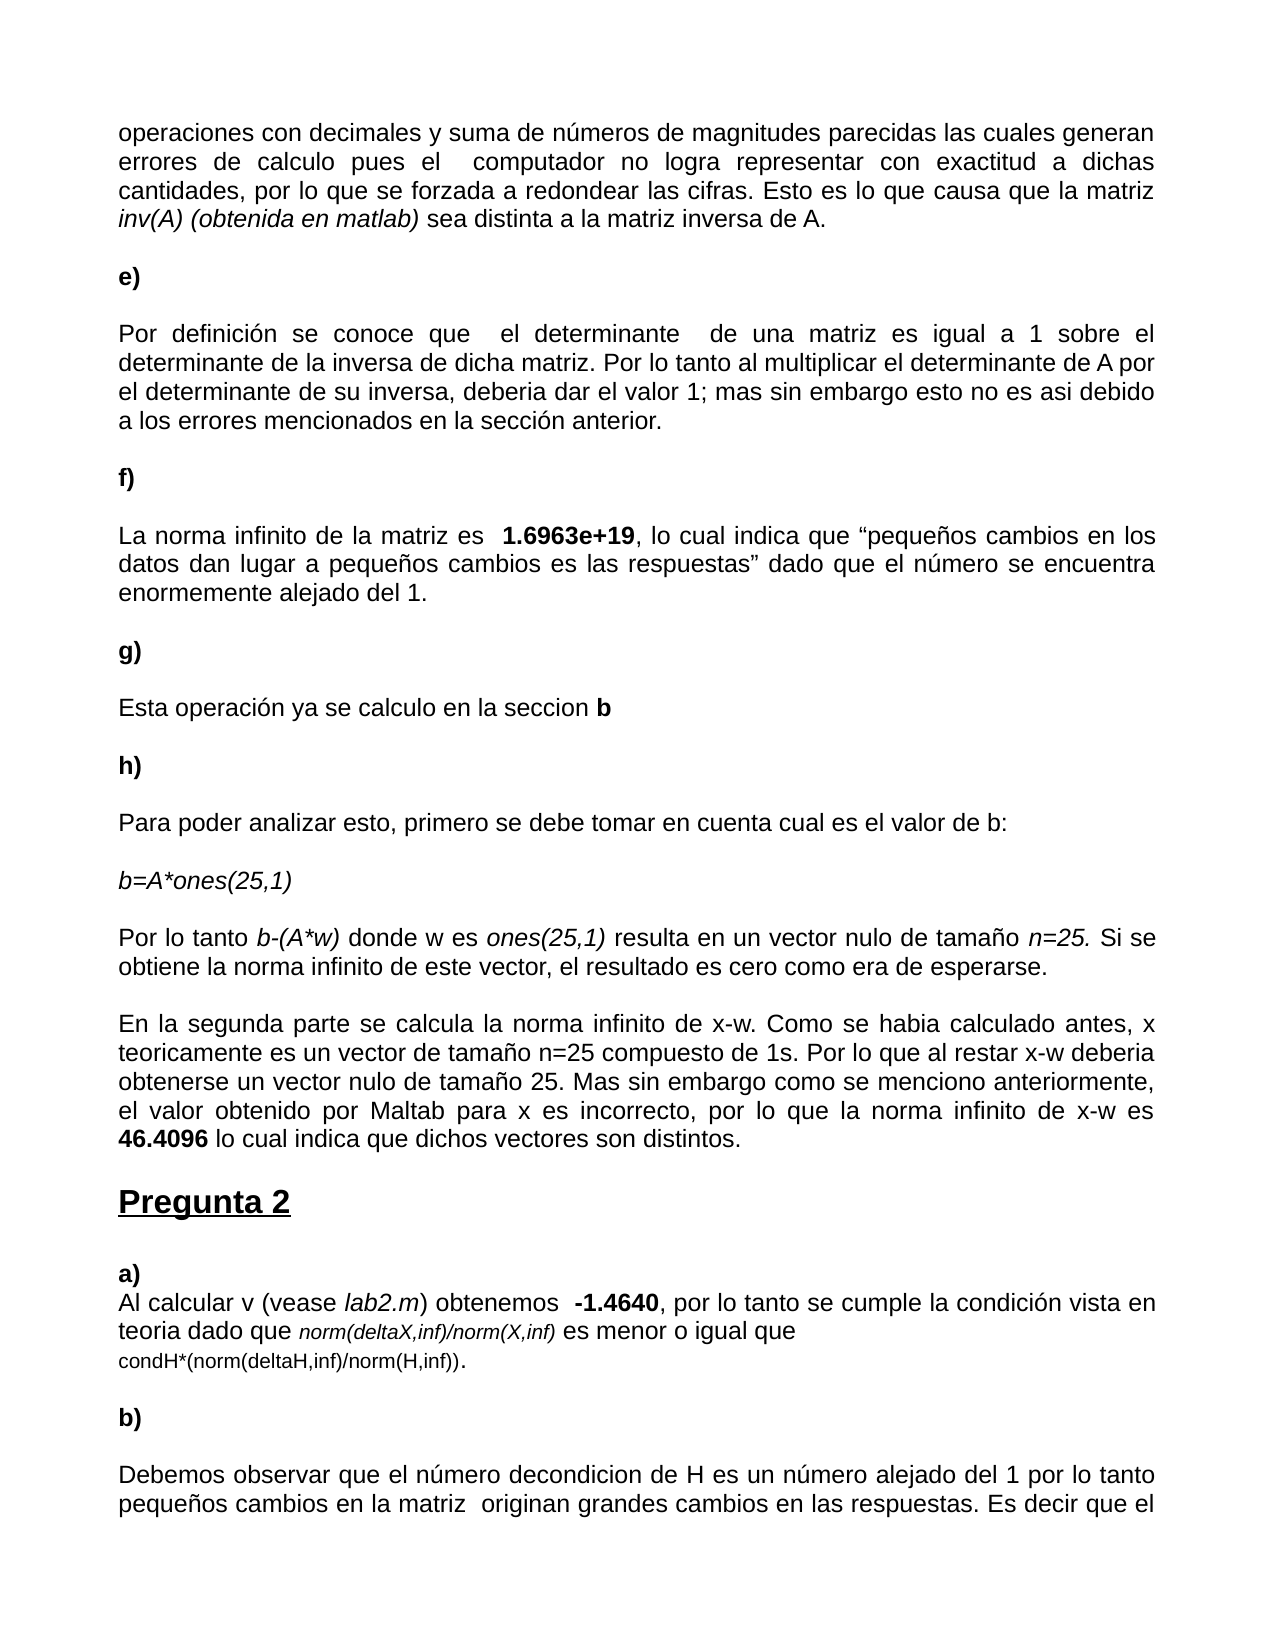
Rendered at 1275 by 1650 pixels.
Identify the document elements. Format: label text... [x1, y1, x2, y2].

text condH*(norm(deltaH,inf)/norm(H,inf)). [118, 1345, 1157, 1374]
text b=A*ones(25,1) [118, 866, 1157, 894]
text Al calcular v (vease lab2.m) obtenemos -1.4640, por lo tanto se cumple la condición vista en teoria dado que norm(deltaX,inf)/norm(X,inf) es menor o igual que [118, 1287, 1157, 1345]
text e) [118, 262, 1157, 291]
text Para poder analizar esto, primero se debe tomar en cuenta cual es el valor de b: [118, 808, 1157, 837]
text Pregunta 2 [118, 1182, 1157, 1220]
text Debemos observar que el número decondicion de H es un número alejado del 1 por lo tanto pequeños cambios en la matriz originan grandes cambios en las respuestas. Es decir que el [118, 1460, 1157, 1517]
text f) [118, 463, 1157, 492]
text g) [118, 636, 1157, 664]
text operaciones con decimales y suma de números de magnitudes parecidas las cuales generan errores de calculo pues el computador no logra representar con exactitud a dichas cantidades, por lo que se forzada a redondear las cifras. Esto es lo que causa que la matriz inv(A) (obtenida en matlab) sea distinta a la matriz inversa de A. [118, 118, 1157, 233]
text a) [118, 1259, 1157, 1287]
text b) [118, 1402, 1157, 1431]
text En la segunda parte se calcula la norma infinito de x-w. Como se habia calculado antes, x teoricamente es un vector de tamaño n=25 compuesto de 1s. Por lo que al restar x-w deberia obtenerse un vector nulo de tamaño 25. Mas sin embargo como se menciono anteriormente, el valor obtenido por Maltab para x es incorrecto, por lo que la norma infinito de x-w es 46.4096 lo cual indica que dichos vectores son distintos. [118, 1009, 1157, 1153]
text h) [118, 751, 1157, 779]
text Esta operación ya se calculo en la seccion b [118, 664, 1157, 722]
text Por lo tanto b-(A*w) donde w es ones(25,1) resulta en un vector nulo de tamaño n=25. Si se obtiene la norma infinito de este vector, el resultado es cero como era de esperarse. [118, 923, 1157, 981]
text Por definición se conoce que el determinante de una matriz es igual a 1 sobre el determinante de la inversa de dicha matriz. Por lo tanto al multiplicar el determinante de A por el determinante de su inversa, deberia dar el valor 1; mas sin embargo esto no es asi debido a los errores mencionados en la sección anterior. [118, 319, 1157, 434]
text La norma infinito de la matriz es 1.6963e+19, lo cual indica que “pequeños cambios en los datos dan lugar a pequeños cambios es las respuestas” dado que el número se encuentra enormemente alejado del 1. [118, 521, 1157, 607]
